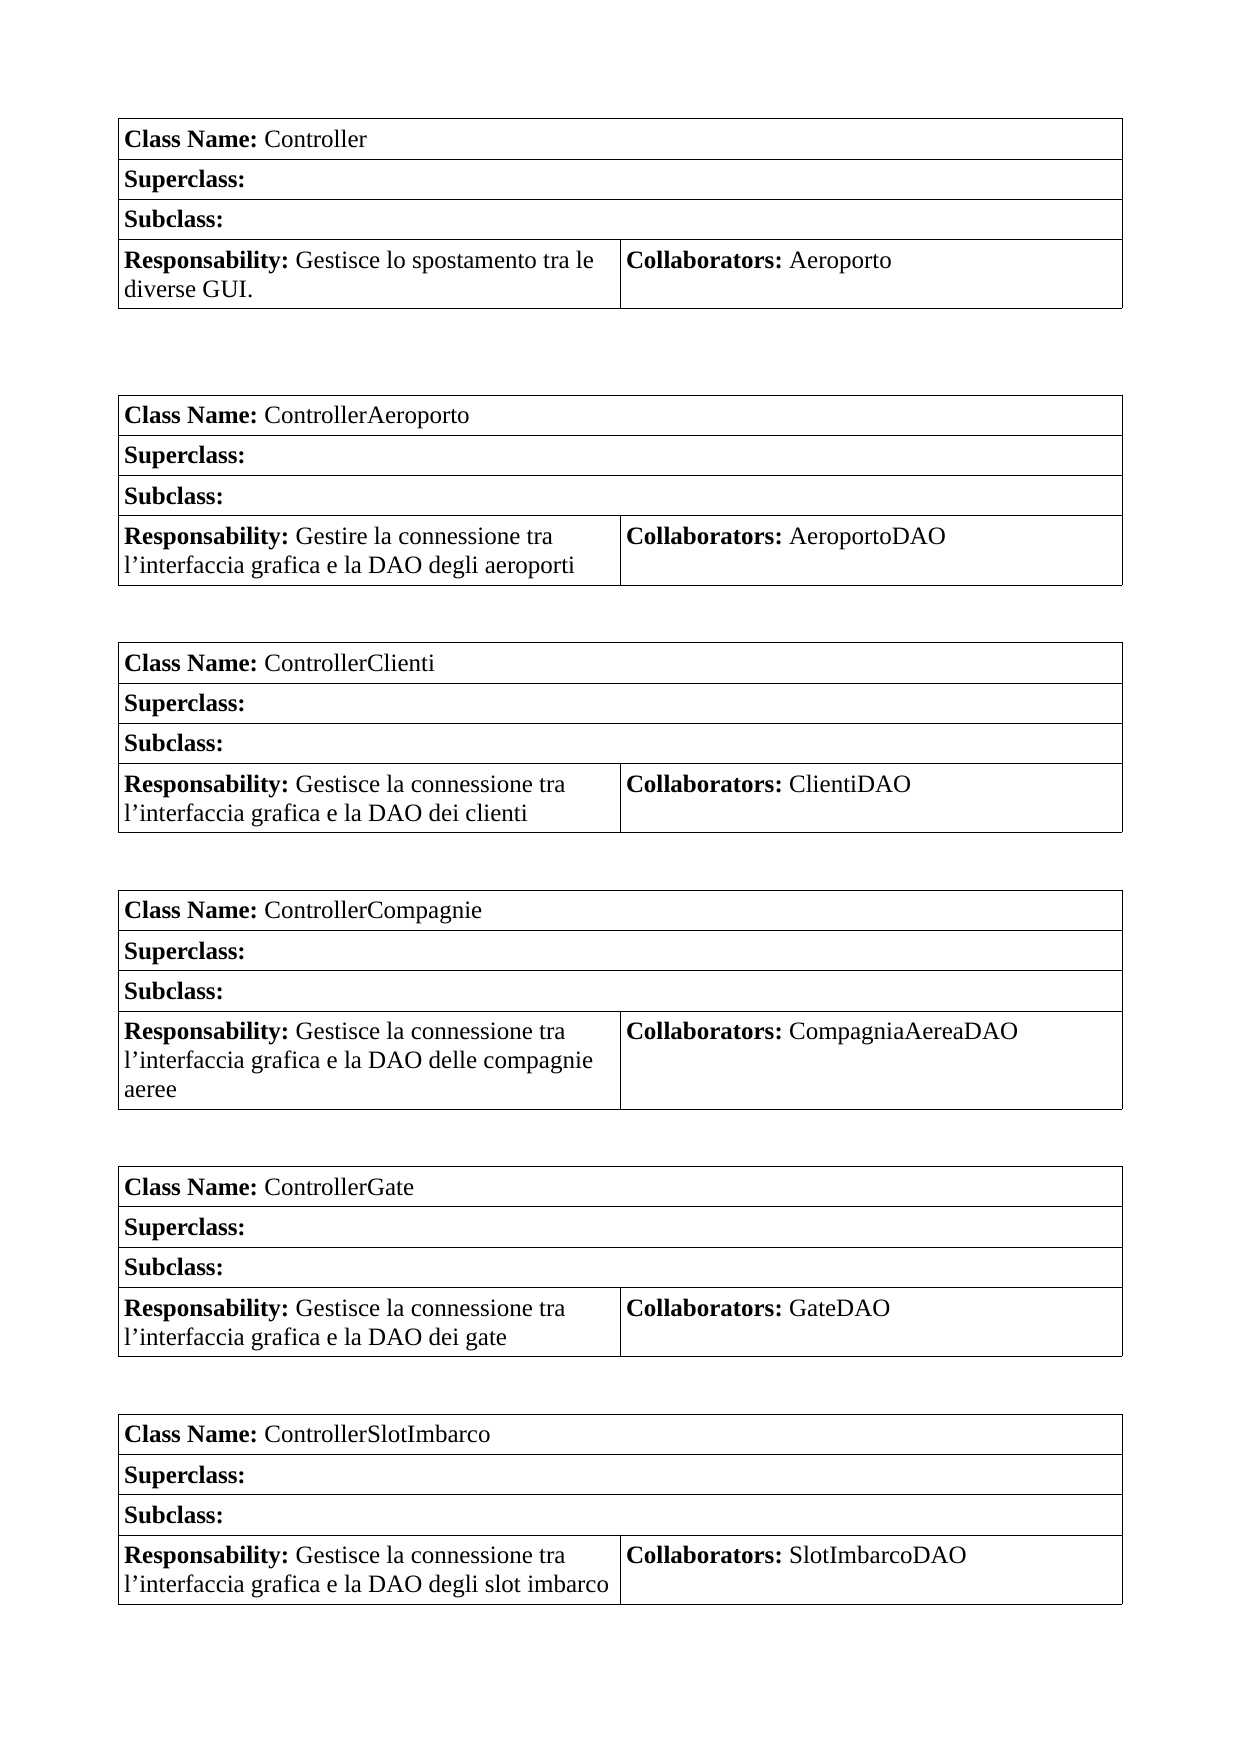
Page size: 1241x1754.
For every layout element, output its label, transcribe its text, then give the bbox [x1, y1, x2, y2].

table_cell Superclass: [119, 160, 1122, 199]
table_cell Subclass: [119, 200, 1122, 239]
table_cell Superclass: [119, 1207, 1122, 1247]
table_cell Collaborators: SlotImbarcoDAO [621, 1536, 1122, 1604]
table_cell Subclass: [119, 971, 1122, 1011]
table_cell Responsability: Gestisce la connessione tra l’interfaccia grafica e la DAO dei gate [119, 1288, 620, 1356]
table_cell Responsability: Gestisce la connessione tra l’interfaccia grafica e la DAO dei clienti [119, 764, 620, 832]
table_header Class Name: ControllerCompagnie [119, 891, 1122, 930]
table_cell Responsability: Gestisce lo spostamento tra le diverse GUI. [119, 240, 620, 308]
table_cell Subclass: [119, 476, 1122, 515]
table_cell Collaborators: GateDAO [621, 1288, 1122, 1356]
table_cell Superclass: [119, 1455, 1122, 1494]
table_header Class Name: ControllerAeroporto [119, 396, 1122, 435]
table_cell Collaborators: ClientiDAO [621, 764, 1122, 832]
table_cell Collaborators: CompagniaAereaDAO [621, 1012, 1122, 1108]
table_cell Subclass: [119, 1495, 1122, 1534]
table_cell Subclass: [119, 724, 1122, 763]
table_cell Collaborators: AeroportoDAO [621, 516, 1122, 584]
table_cell Responsability: Gestire la connessione tra l’interfaccia grafica e la DAO degli aeroporti [119, 516, 620, 584]
table_header Class Name: ControllerGate [119, 1167, 1122, 1206]
table_cell Superclass: [119, 436, 1122, 475]
table_cell Superclass: [119, 931, 1122, 970]
table_cell Subclass: [119, 1248, 1122, 1287]
table_cell Responsability: Gestisce la connessione tra l’interfaccia grafica e la DAO delle compagnie aeree [119, 1012, 620, 1108]
table_cell Collaborators: Aeroporto [621, 240, 1122, 308]
table_cell Responsability: Gestisce la connessione tra l’interfaccia grafica e la DAO degli slot imbarco [119, 1536, 620, 1604]
table_cell Superclass: [119, 684, 1122, 723]
table_header Class Name: Controller [119, 119, 1122, 158]
table_header Class Name: ControllerSlotImbarco [119, 1415, 1122, 1454]
table_header Class Name: ControllerClienti [119, 643, 1122, 682]
